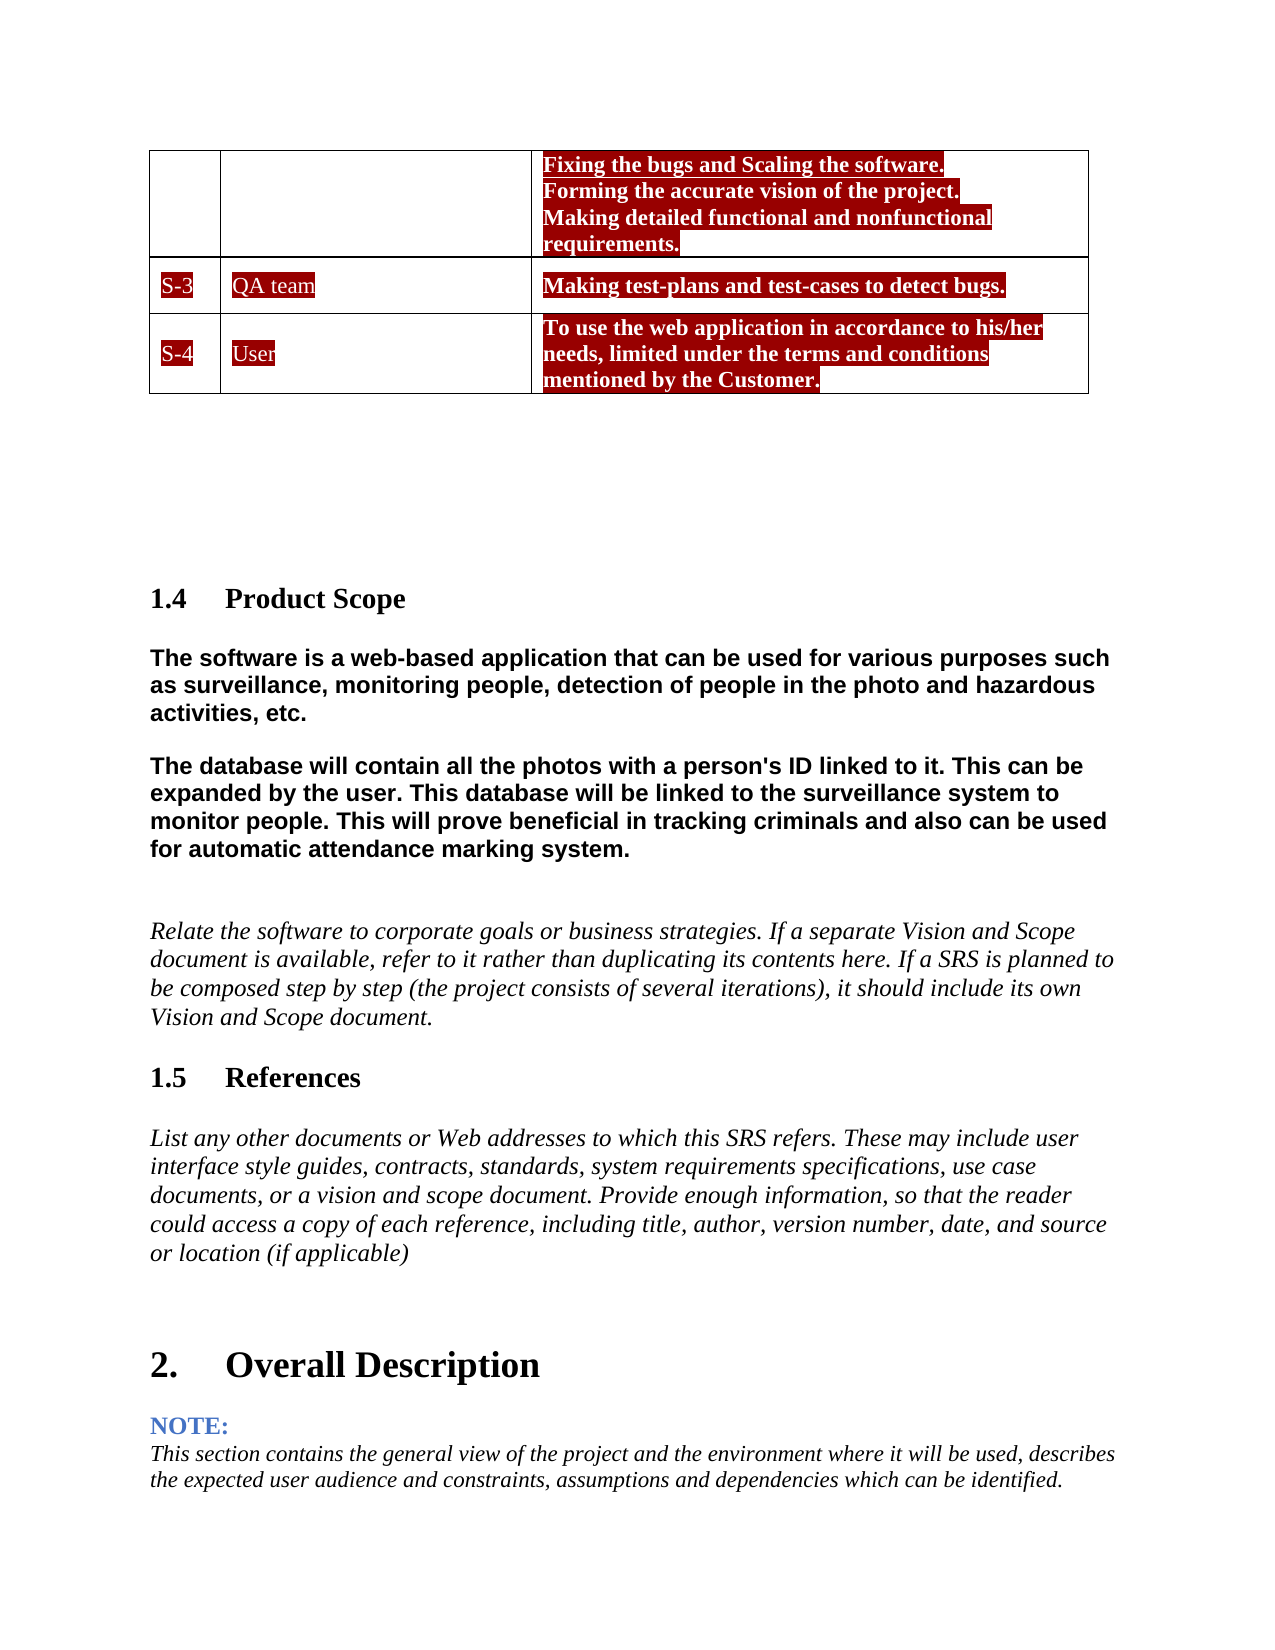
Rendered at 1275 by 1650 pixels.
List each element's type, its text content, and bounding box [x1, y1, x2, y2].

text List any other documents or Web addresses to which this SRS refers. These may include user interface style guides, contracts, standards, system requirements specifications, use case documents, or a vision and scope document. Provide enough information, so that the reader could access a copy of each reference, including title, author, version number, date, and source or location (if applicable) [150, 1123, 1125, 1266]
table_cell Fixing the bugs and Scaling the software. Forming the accurate vision of the project. Making detailed functional and nonfunctional requirements. [532, 151, 1088, 256]
subtitle Product Scope [150, 581, 1125, 615]
table_cell To use the web application in accordance to his/her needs, limited under the terms and conditions mentioned by the Customer. [532, 314, 1088, 393]
text Relate the software to corporate goals or business strategies. If a separate Vision and Scope document is available, refer to it rather than duplicating its contents here. If a SRS is planned to be composed step by step (the project consists of several iterations), it should include its own Vision and Scope document. [150, 916, 1125, 1031]
table_cell User [221, 314, 531, 393]
table_cell S-3 [150, 258, 220, 313]
table_cell [221, 151, 531, 256]
text The database will contain all the photos with a person's ID linked to it. This can be expanded by the user. This database will be linked to the surveillance system to monitor people. This will prove beneficial in tracking criminals and also can be used for automatic attendance marking system. [150, 752, 1125, 862]
text This section contains the general view of the project and the environment where it will be used, describes the expected user audience and constraints, assumptions and dependencies which can be identified. [150, 1440, 1125, 1492]
subtitle References [150, 1060, 1125, 1093]
table_cell S-4 [150, 314, 220, 393]
text The software is a web-based application that can be used for various purposes such as surveillance, monitoring people, detection of people in the photo and hazardous activities, etc. [150, 644, 1125, 727]
text NOTE: [150, 1411, 1125, 1440]
table_cell QA team [221, 258, 531, 313]
table_cell Making test-plans and test-cases to detect bugs. [532, 258, 1088, 313]
table_cell [150, 151, 220, 256]
subtitle Overall Description [150, 1343, 1125, 1386]
